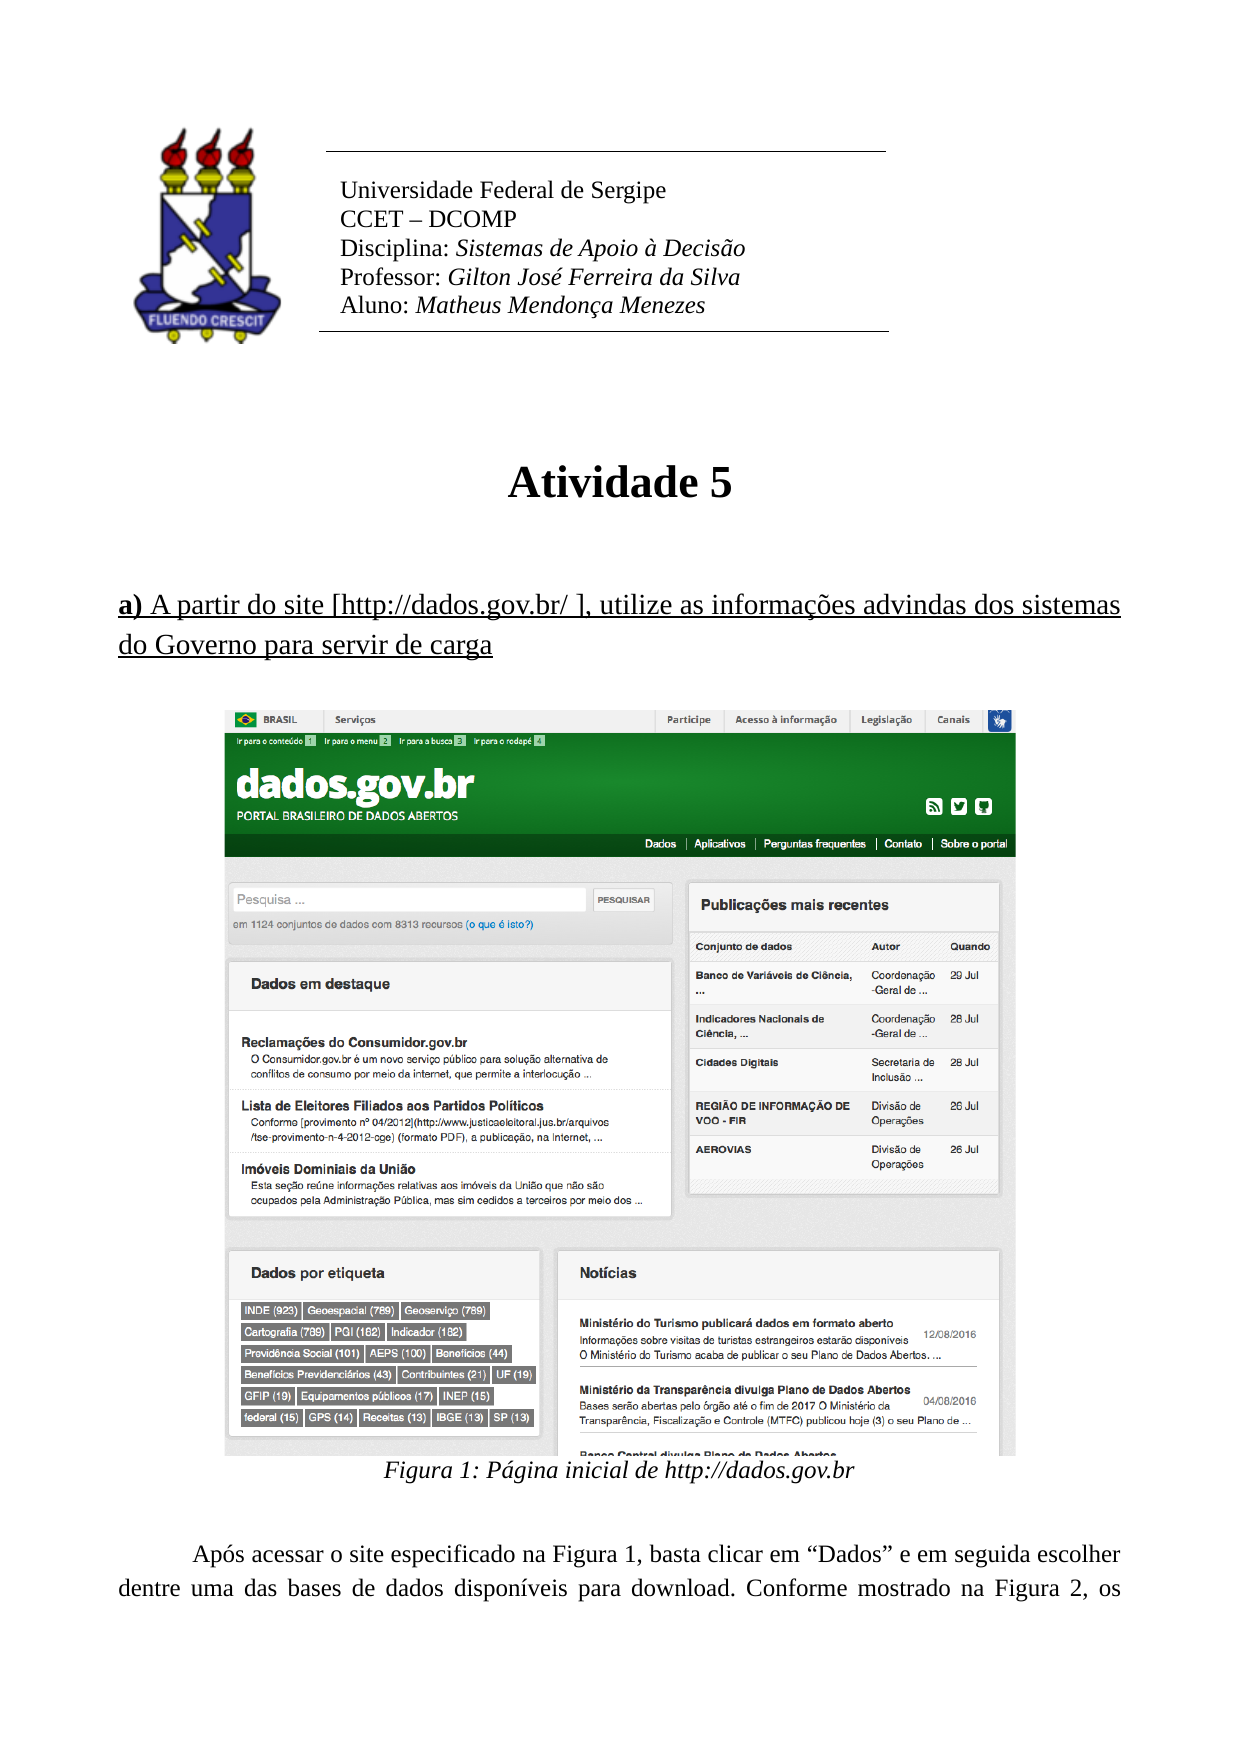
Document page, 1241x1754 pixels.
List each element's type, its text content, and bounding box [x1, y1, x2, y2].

text [118, 204, 132, 233]
text Disciplina: Sistemas de Apoio à Decisão [282, 233, 1122, 262]
text Atividade 5 [118, 455, 1122, 507]
text Figura 1: Página inicial de http://dados.gov.br [224, 1456, 1016, 1484]
text Após acessar o site especificado na Figura 1, basta clicar em “Dados” e em seguida escolher dentre uma das bases de dados disponíveis para download. Conforme mostrado na Figura 2, os [118, 1539, 1122, 1602]
picture [224, 710, 1016, 1456]
text Professor: Gilton José Ferreira da Silva [282, 262, 1122, 291]
text CCET – DCOMP [282, 204, 1122, 233]
picture [132, 121, 282, 344]
text Universidade Federal de Sergipe [282, 176, 1122, 204]
text a) A partir do site [http://dados.gov.br/ ], utilize as informações advindas dos sistemas do Governo para servir de carga [118, 587, 1122, 661]
text Aluno: Matheus Mendonça Menezes [282, 291, 1122, 319]
